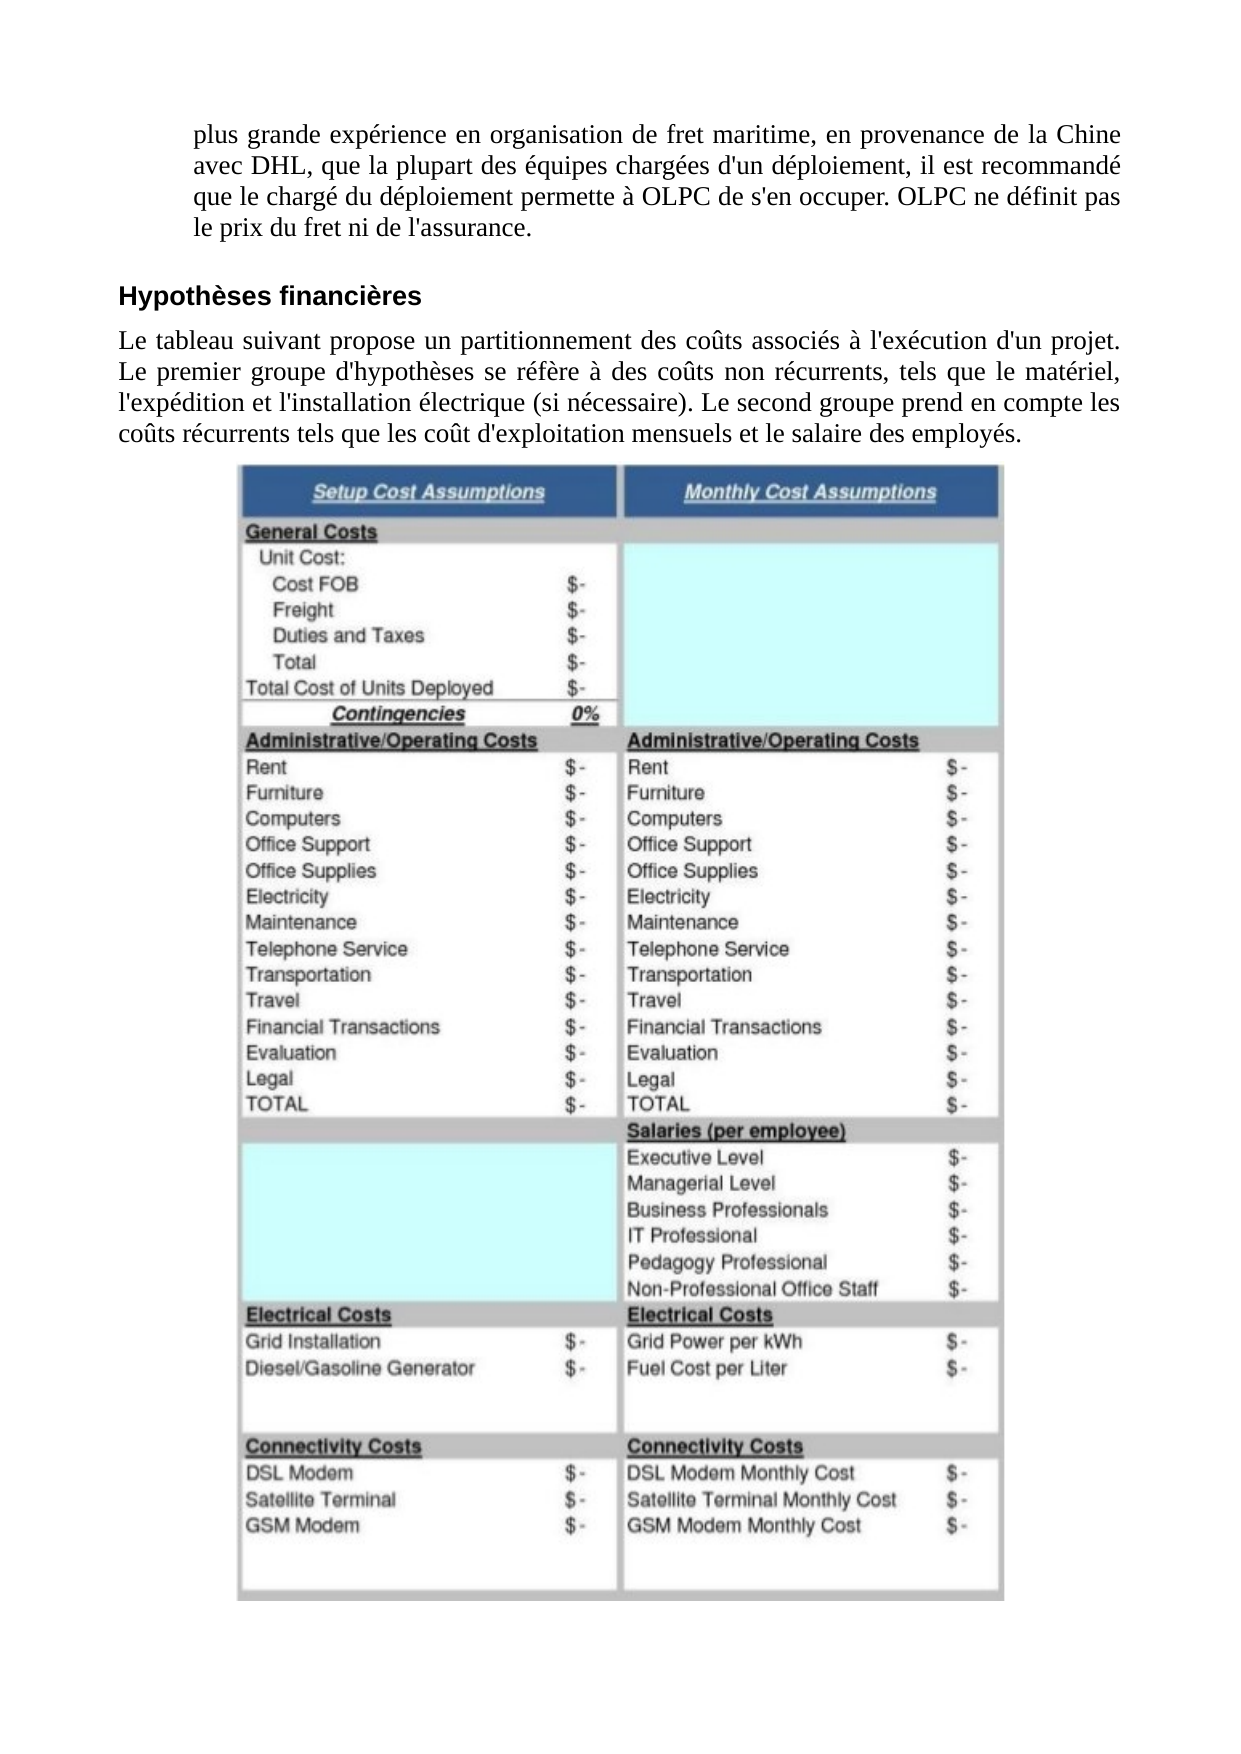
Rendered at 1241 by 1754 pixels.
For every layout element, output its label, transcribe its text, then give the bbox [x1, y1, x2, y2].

text Le tableau suivant propose un partitionnement des coûts associés à l'exécution d'un projet. Le premier groupe d'hypothèses se réfère à des coûts non récurrents, tels que le matériel, l'expédition et l'installation électrique (si nécessaire). Le second groupe prend en compte les coûts récurrents tels que les coût d'exploitation mensuels et le salaire des employés. [118, 324, 1122, 448]
subtitle Hypothèses financières [118, 280, 1122, 311]
picture [235, 461, 1005, 1601]
list plus grande expérience en organisation de fret maritime, en provenance de la Chine avec DHL, que la plupart des équipes chargées d'un déploiement, il est recommandé que le chargé du déploiement permette à OLPC de s'en occuper. OLPC ne définit pas le prix du fret ni de l'assurance. [156, 118, 1122, 243]
